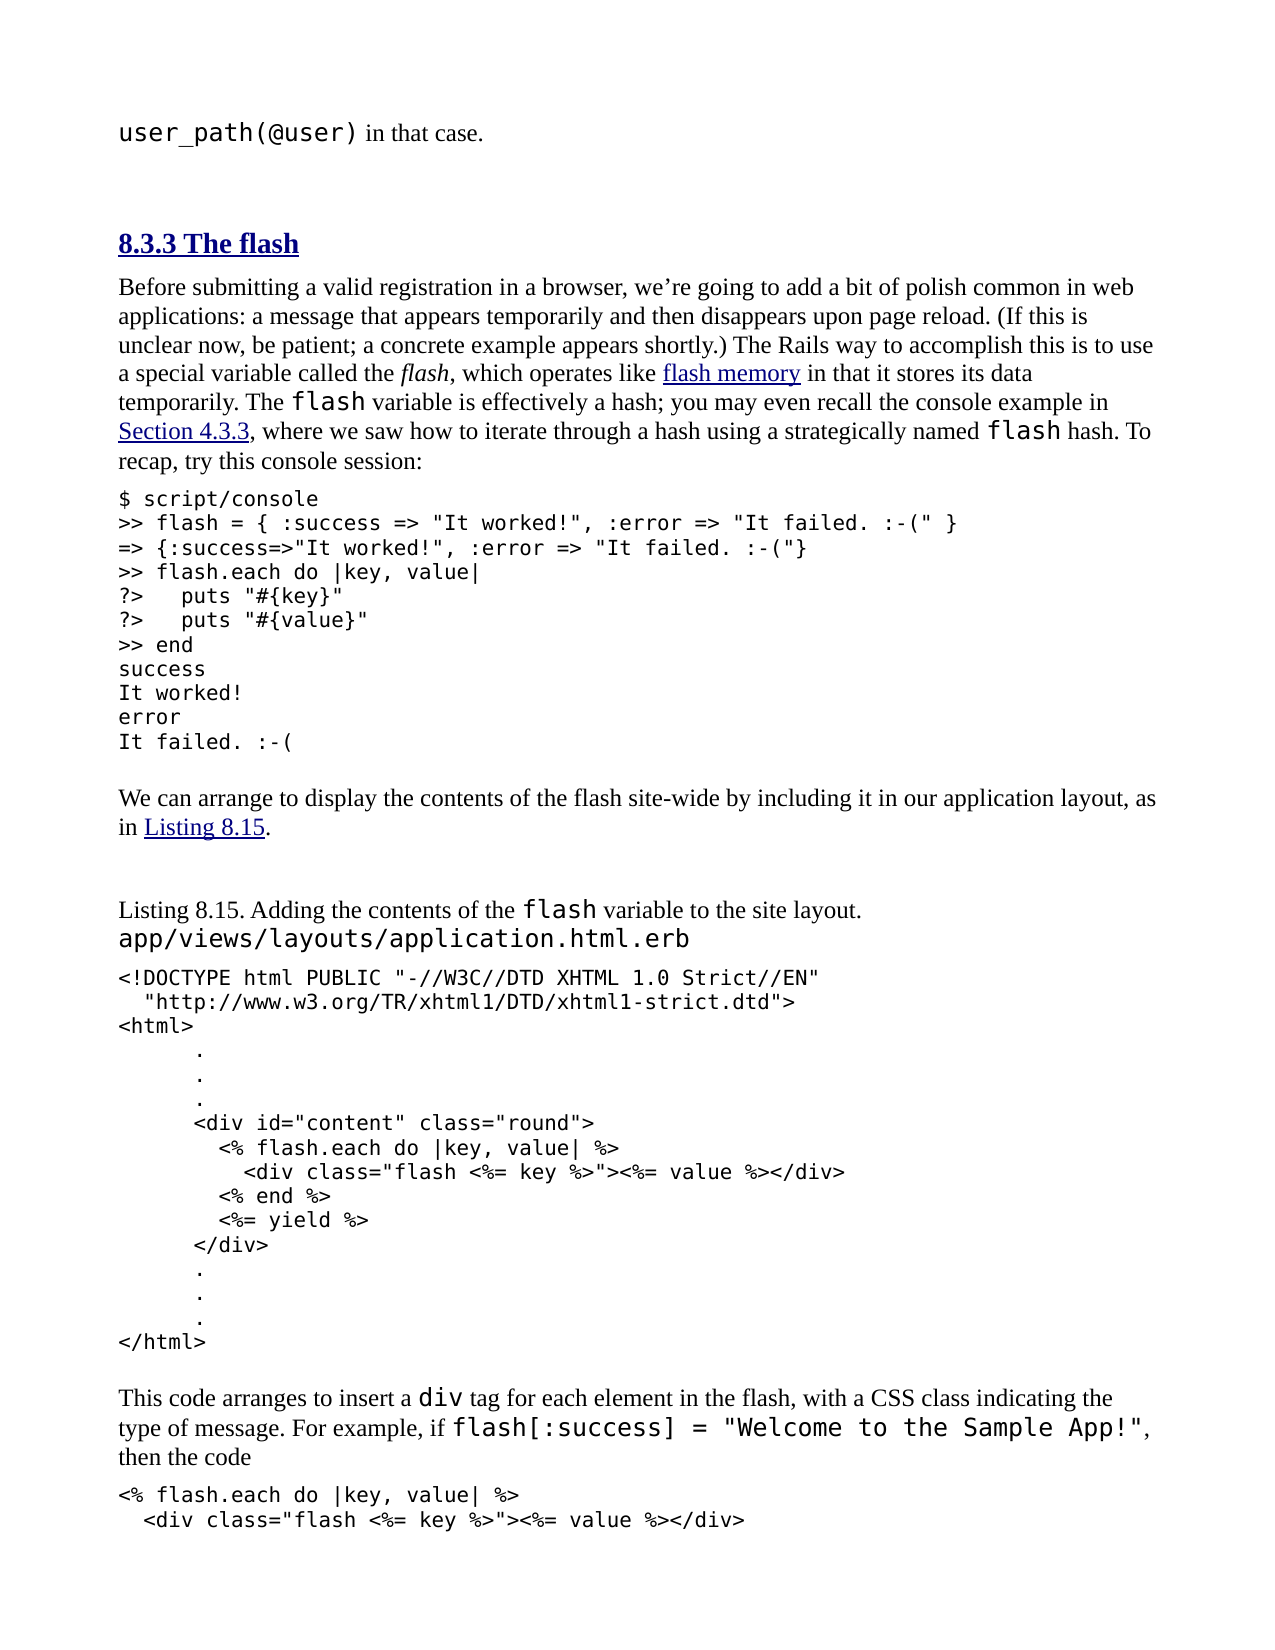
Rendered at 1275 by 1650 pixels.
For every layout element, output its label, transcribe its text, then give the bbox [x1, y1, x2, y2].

text <div class="flash <%= key %>"><%= value %></div> [118, 1160, 1157, 1184]
text <%= yield %> [118, 1208, 1157, 1233]
text error [118, 705, 1157, 730]
text $ script/console [118, 487, 1157, 511]
text It worked! [118, 681, 1157, 705]
text Listing 8.15. Adding the contents of the flash variable to the site layout. app/views/layouts/application.html.erb [118, 895, 1157, 953]
text . [118, 1038, 1157, 1063]
text "http://www.w3.org/TR/xhtml1/DTD/xhtml1-strict.dtd"> [118, 990, 1157, 1014]
subtitle 8.3.3 The flash [118, 226, 1157, 260]
text . [118, 1087, 1157, 1111]
text . [118, 1257, 1157, 1281]
text . [118, 1281, 1157, 1306]
text </html> [118, 1330, 1157, 1354]
text ?> puts "#{key}" [118, 584, 1157, 608]
text <!DOCTYPE html PUBLIC "-//W3C//DTD XHTML 1.0 Strict//EN" [118, 966, 1157, 990]
text user_path(@user) in that case. [118, 118, 1157, 147]
text We can arrange to display the contents of the flash site-wide by including it in our application layout, as in Listing 8.15. [118, 783, 1157, 841]
text <div class="flash <%= key %>"><%= value %></div> [118, 1508, 1157, 1532]
text <% flash.each do |key, value| %> [118, 1483, 1157, 1508]
text >> end [118, 633, 1157, 657]
text ?> puts "#{value}" [118, 608, 1157, 633]
text <% end %> [118, 1184, 1157, 1208]
text <div id="content" class="round"> [118, 1111, 1157, 1136]
text . [118, 1063, 1157, 1087]
text It failed. :-( [118, 730, 1157, 754]
text => {:success=>"It worked!", :error => "It failed. :-("} [118, 536, 1157, 560]
text </div> [118, 1233, 1157, 1257]
text >> flash = { :success => "It worked!", :error => "It failed. :-(" } [118, 511, 1157, 536]
text Before submitting a valid registration in a browser, we’re going to add a bit of polish common in web applications: a message that appears temporarily and then disappears upon page reload. (If this is unclear now, be patient; a concrete example appears shortly.) The Rails way to accomplish this is to use a special variable called the flash, which operates like flash memory in that it stores its data temporarily. The flash variable is effectively a hash; you may even recall the console example in Section 4.3.3, where we saw how to iterate through a hash using a strategically named flash hash. To recap, try this console session: [118, 272, 1157, 474]
text >> flash.each do |key, value| [118, 560, 1157, 584]
text success [118, 657, 1157, 681]
text <% flash.each do |key, value| %> [118, 1136, 1157, 1160]
text <html> [118, 1014, 1157, 1038]
text . [118, 1306, 1157, 1330]
text This code arranges to insert a div tag for each element in the flash, with a CSS class indicating the type of message. For example, if flash[:success] = "Welcome to the Sample App!", then the code [118, 1383, 1157, 1471]
